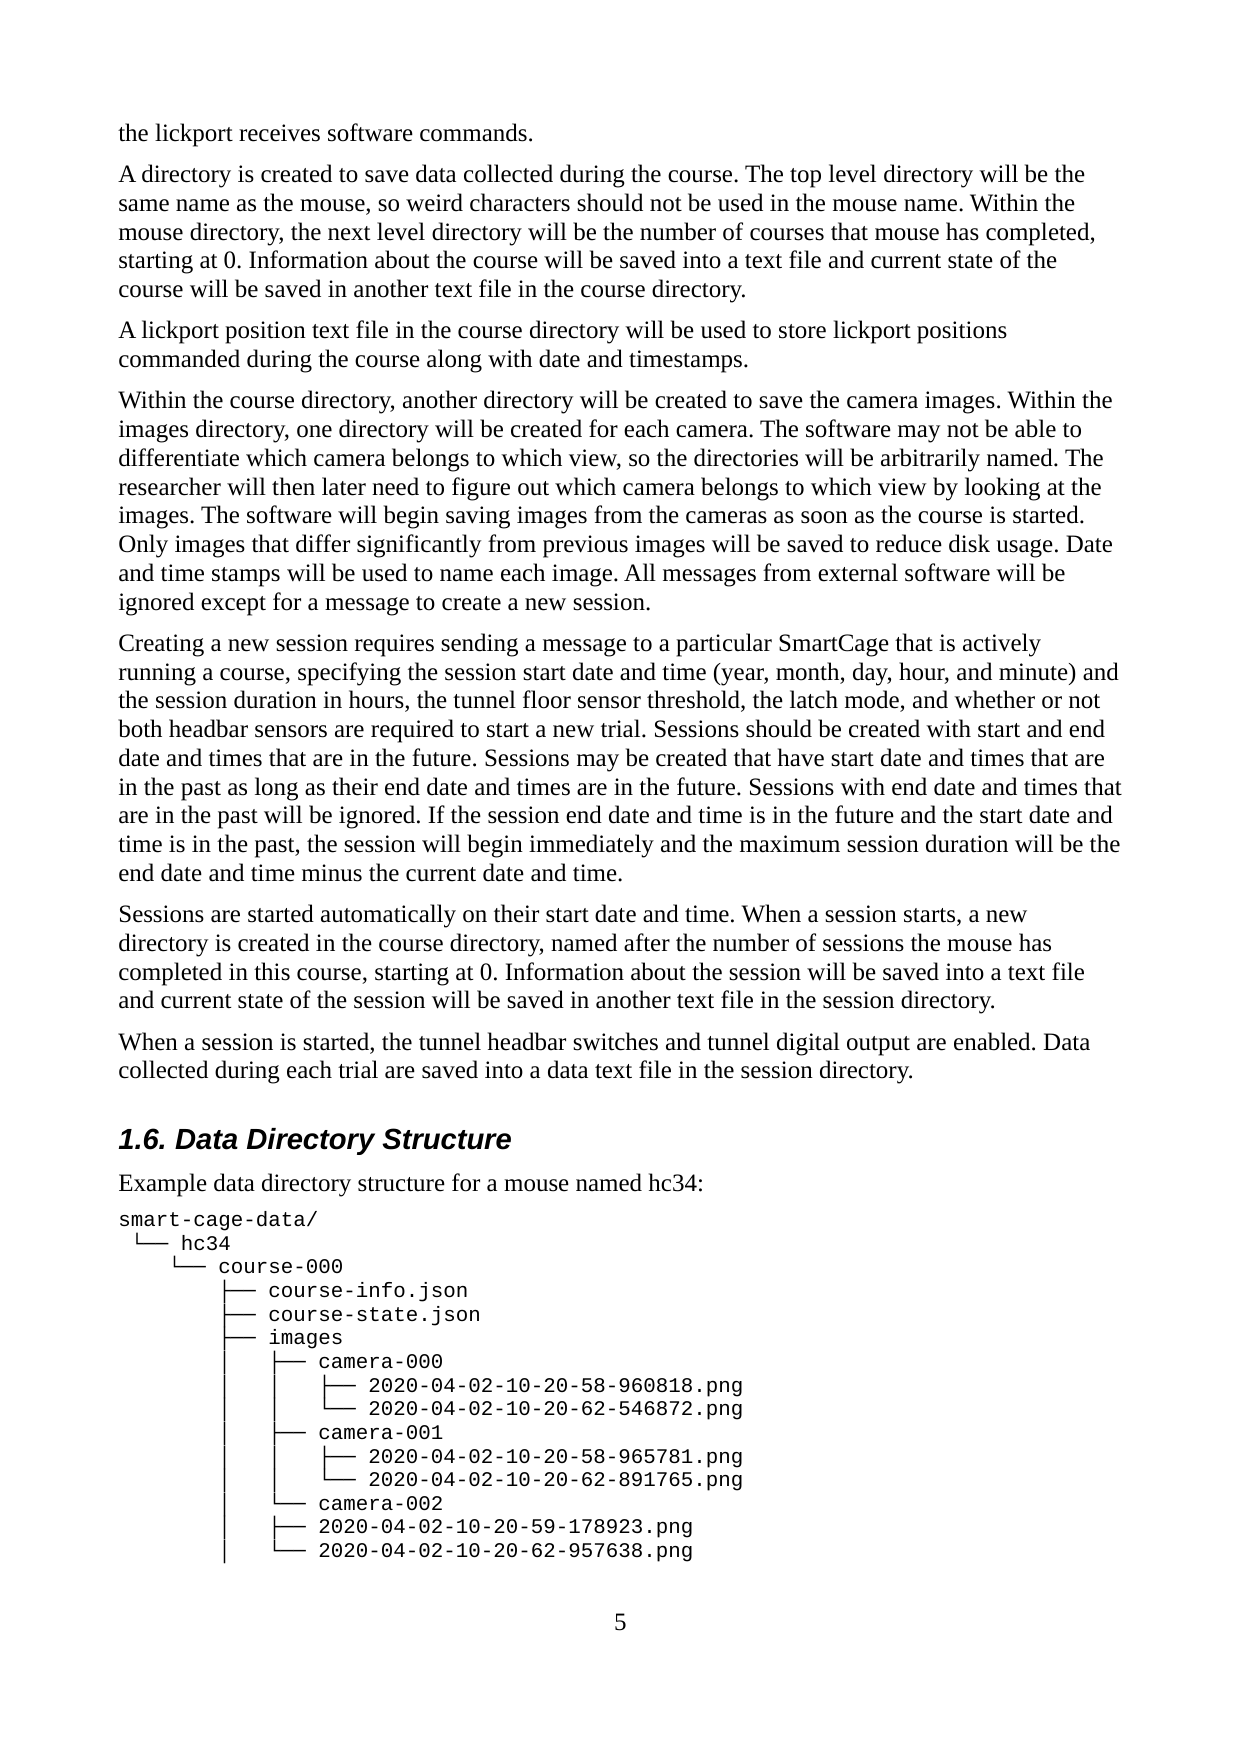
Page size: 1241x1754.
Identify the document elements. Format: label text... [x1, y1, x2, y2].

text When a session is started, the tunnel headbar switches and tunnel digital output are enabled. Data collected during each trial are saved into a data text file in the session directory. [118, 1027, 1122, 1084]
text Sessions are started automatically on their start date and time. When a session starts, a new directory is created in the course directory, named after the number of sessions the mouse has completed in this course, starting at 0. Information about the session will be saved into a text file and current state of the session will be saved in another text file in the session directory. [118, 899, 1122, 1014]
text Within the course directory, another directory will be created to save the camera images. Within the images directory, one directory will be created for each camera. The software may not be able to differentiate which camera belongs to which view, so the directories will be arbitrarily named. The researcher will then later need to figure out which camera belongs to which view by looking at the images. The software will begin saving images from the cameras as soon as the course is started. Only images that differ significantly from previous images will be saved to reduce disk usage. Date and time stamps will be used to name each image. All messages from external software will be ignored except for a message to create a new session. [118, 386, 1122, 616]
text the lickport receives software commands. [118, 118, 1122, 147]
text Example data directory structure for a mouse named hc34: [118, 1168, 1122, 1197]
text A directory is created to save data collected during the course. The top level directory will be the same name as the mouse, so weird characters should not be used in the mouse name. Within the mouse directory, the next level directory will be the number of courses that mouse has completed, starting at 0. Information about the course will be saved into a text file and current state of the course will be saved in another text file in the course directory. [118, 159, 1122, 303]
text smart-cage-data/ └── hc34 └── course-000 ├── course-info.json ├── course-state.json ├── images │ ├── camera-000 │ │ ├── 2020-04-02-10-20-58-960818.png │ │ └── 2020-04-02-10-20-62-546872.png │ ├── camera-001 │ │ ├── 2020-04-02-10-20-58-965781.png │ │ └── 2020-04-02-10-20-62-891765.png │ └── camera-002 │ ├── 2020-04-02-10-20-59-178923.png │ └── 2020-04-02-10-20-62-957638.png [118, 1209, 1122, 1564]
text A lickport position text file in the course directory will be used to store lickport positions commanded during the course along with date and timestamps. [118, 316, 1122, 373]
subtitle Data Directory Structure [118, 1122, 1122, 1155]
text Creating a new session requires sending a message to a particular SmartCage that is actively running a course, specifying the session start date and time (year, month, day, hour, and minute) and the session duration in hours, the tunnel floor sensor threshold, the latch mode, and whether or not both headbar sensors are required to start a new trial. Sessions should be created with start and end date and times that are in the future. Sessions may be created that have start date and times that are in the past as long as their end date and times are in the future. Sessions with end date and times that are in the past will be ignored. If the session end date and time is in the future and the start date and time is in the past, the session will begin immediately and the maximum session duration will be the end date and time minus the current date and time. [118, 628, 1122, 887]
